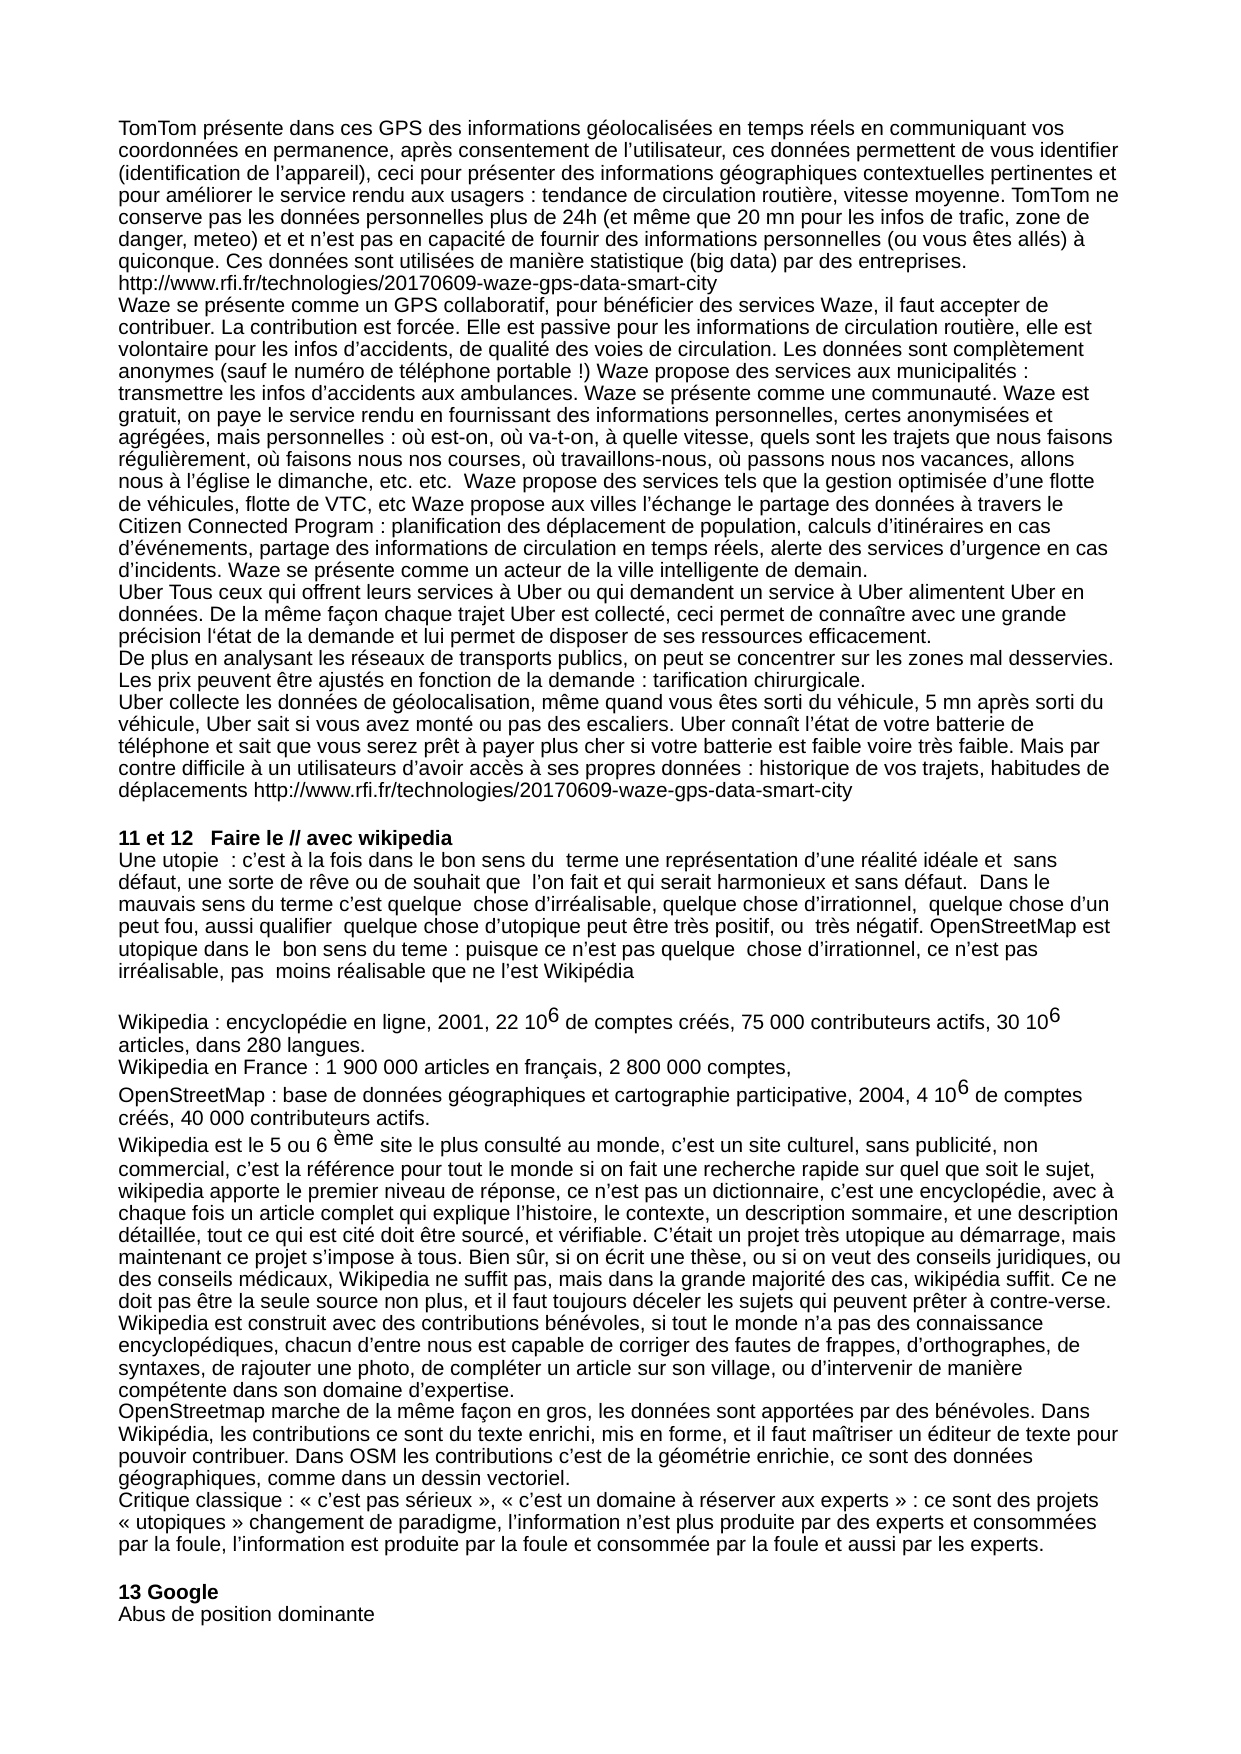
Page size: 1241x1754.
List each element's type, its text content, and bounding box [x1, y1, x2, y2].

text OpenStreetMap : base de données géographiques et cartographie participative, 2004, 4 106 de comptes créés, 40 000 contributeurs actifs. [118, 1079, 1122, 1130]
text 11 et 12 Faire le // avec wikipedia [118, 826, 1122, 850]
text TomTom présente dans ces GPS des informations géolocalisées en temps réels en communiquant vos coordonnées en permanence, après consentement de l’utilisateur, ces données permettent de vous identifier (identification de l’appareil), ceci pour présenter des informations géographiques contextuelles pertinentes et pour améliorer le service rendu aux usagers : tendance de circulation routière, vitesse moyenne. TomTom ne conserve pas les données personnelles plus de 24h (et même que 20 mn pour les infos de trafic, zone de danger, meteo) et et n’est pas en capacité de fournir des informations personnelles (ou vous êtes allés) à quiconque. Ces données sont utilisées de manière statistique (big data) par des entreprises. [118, 118, 1122, 273]
text Wikipedia en France : 1 900 000 articles en français, 2 800 000 comptes, [118, 1057, 1122, 1079]
text Wikipedia est le 5 ou 6 ème site le plus consulté au monde, c’est un site culturel, sans publicité, non commercial, c’est la référence pour tout le monde si on fait une recherche rapide sur quel que soit le sujet, wikipedia apporte le premier niveau de réponse, ce n’est pas un dictionnaire, c’est une encyclopédie, avec à chaque fois un article complet qui explique l’histoire, le contexte, un description sommaire, et une description détaillée, tout ce qui est cité doit être sourcé, et vérifiable. C’était un projet très utopique au démarrage, mais maintenant ce projet s’impose à tous. Bien sûr, si on écrit une thèse, ou si on veut des conseils juridiques, ou des conseils médicaux, Wikipedia ne suffit pas, mais dans la grande majorité des cas, wikipédia suffit. Ce ne doit pas être la seule source non plus, et il faut toujours déceler les sujets qui peuvent prêter à contre-verse. Wikipedia est construit avec des contributions bénévoles, si tout le monde n’a pas des connaissance encyclopédiques, chacun d’entre nous est capable de corriger des fautes de frappes, d’orthographes, de syntaxes, de rajouter une photo, de compléter un article sur son village, ou d’intervenir de manière compétente dans son domaine d’expertise. [118, 1130, 1122, 1401]
text Uber collecte les données de géolocalisation, même quand vous êtes sorti du véhicule, 5 mn après sorti du véhicule, Uber sait si vous avez monté ou pas des escaliers. Uber connaît l’état de votre batterie de téléphone et sait que vous serez prêt à payer plus cher si votre batterie est faible voire très faible. Mais par contre difficile à un utilisateurs d’avoir accès à ses propres données : historique de vos trajets, habitudes de déplacements http://www.rfi.fr/technologies/20170609-waze-gps-data-smart-city [118, 692, 1122, 802]
text http://www.rfi.fr/technologies/20170609-waze-gps-data-smart-city [118, 273, 1122, 294]
text Waze se présente comme un GPS collaboratif, pour bénéficier des services Waze, il faut accepter de contribuer. La contribution est forcée. Elle est passive pour les informations de circulation routière, elle est volontaire pour les infos d’accidents, de qualité des voies de circulation. Les données sont complètement anonymes (sauf le numéro de téléphone portable !) Waze propose des services aux municipalités : transmettre les infos d’accidents aux ambulances. Waze se présente comme une communauté. Waze est gratuit, on paye le service rendu en fournissant des informations personnelles, certes anonymisées et agrégées, mais personnelles : où est-on, où va-t-on, à quelle vitesse, quels sont les trajets que nous faisons régulièrement, où faisons nous nos courses, où travaillons-nous, où passons nous nos vacances, allons nous à l’église le dimanche, etc. etc. Waze propose des services tels que la gestion optimisée d’une flotte de véhicules, flotte de VTC, etc Waze propose aux villes l’échange le partage des données à travers le Citizen Connected Program : planification des déplacement de population, calculs d’itinéraires en cas d’événements, partage des informations de circulation en temps réels, alerte des services d’urgence en cas d’incidents. Waze se présente comme un acteur de la ville intelligente de demain. [118, 294, 1122, 582]
text Critique classique : « c’est pas sérieux », « c’est un domaine à réserver aux experts » : ce sont des projets « utopiques » changement de paradigme, l’information n’est plus produite par des experts et consommées par la foule, l’information est produite par la foule et consommée par la foule et aussi par les experts. [118, 1489, 1122, 1556]
text De plus en analysant les réseaux de transports publics, on peut se concentrer sur les zones mal desservies. Les prix peuvent être ajustés en fonction de la demande : tarification chirurgicale. [118, 648, 1122, 692]
text Abus de position dominante [118, 1604, 1122, 1626]
text 13 Google [118, 1580, 1122, 1604]
text OpenStreetmap marche de la même façon en gros, les données sont apportées par des bénévoles. Dans Wikipédia, les contributions ce sont du texte enrichi, mis en forme, et il faut maîtriser un éditeur de texte pour pouvoir contribuer. Dans OSM les contributions c’est de la géométrie enrichie, ce sont des données géographiques, comme dans un dessin vectoriel. [118, 1401, 1122, 1489]
text Wikipedia : encyclopédie en ligne, 2001, 22 106 de comptes créés, 75 000 contributeurs actifs, 30 106 articles, dans 280 langues. [118, 1006, 1122, 1057]
text Uber Tous ceux qui offrent leurs services à Uber ou qui demandent un service à Uber alimentent Uber en données. De la même façon chaque trajet Uber est collecté, ceci permet de connaître avec une grande précision l‘état de la demande et lui permet de disposer de ses ressources efficacement. [118, 582, 1122, 648]
text Une utopie : c’est à la fois dans le bon sens du terme une représentation d’une réalité idéale et sans défaut, une sorte de rêve ou de souhait que l’on fait et qui serait harmonieux et sans défaut. Dans le mauvais sens du terme c’est quelque chose d’irréalisable, quelque chose d’irrationnel, quelque chose d’un peut fou, aussi qualifier quelque chose d’utopique peut être très positif, ou très négatif. OpenStreetMap est utopique dans le bon sens du teme : puisque ce n’est pas quelque chose d’irrationnel, ce n’est pas irréalisable, pas moins réalisable que ne l’est Wikipédia [118, 850, 1122, 982]
